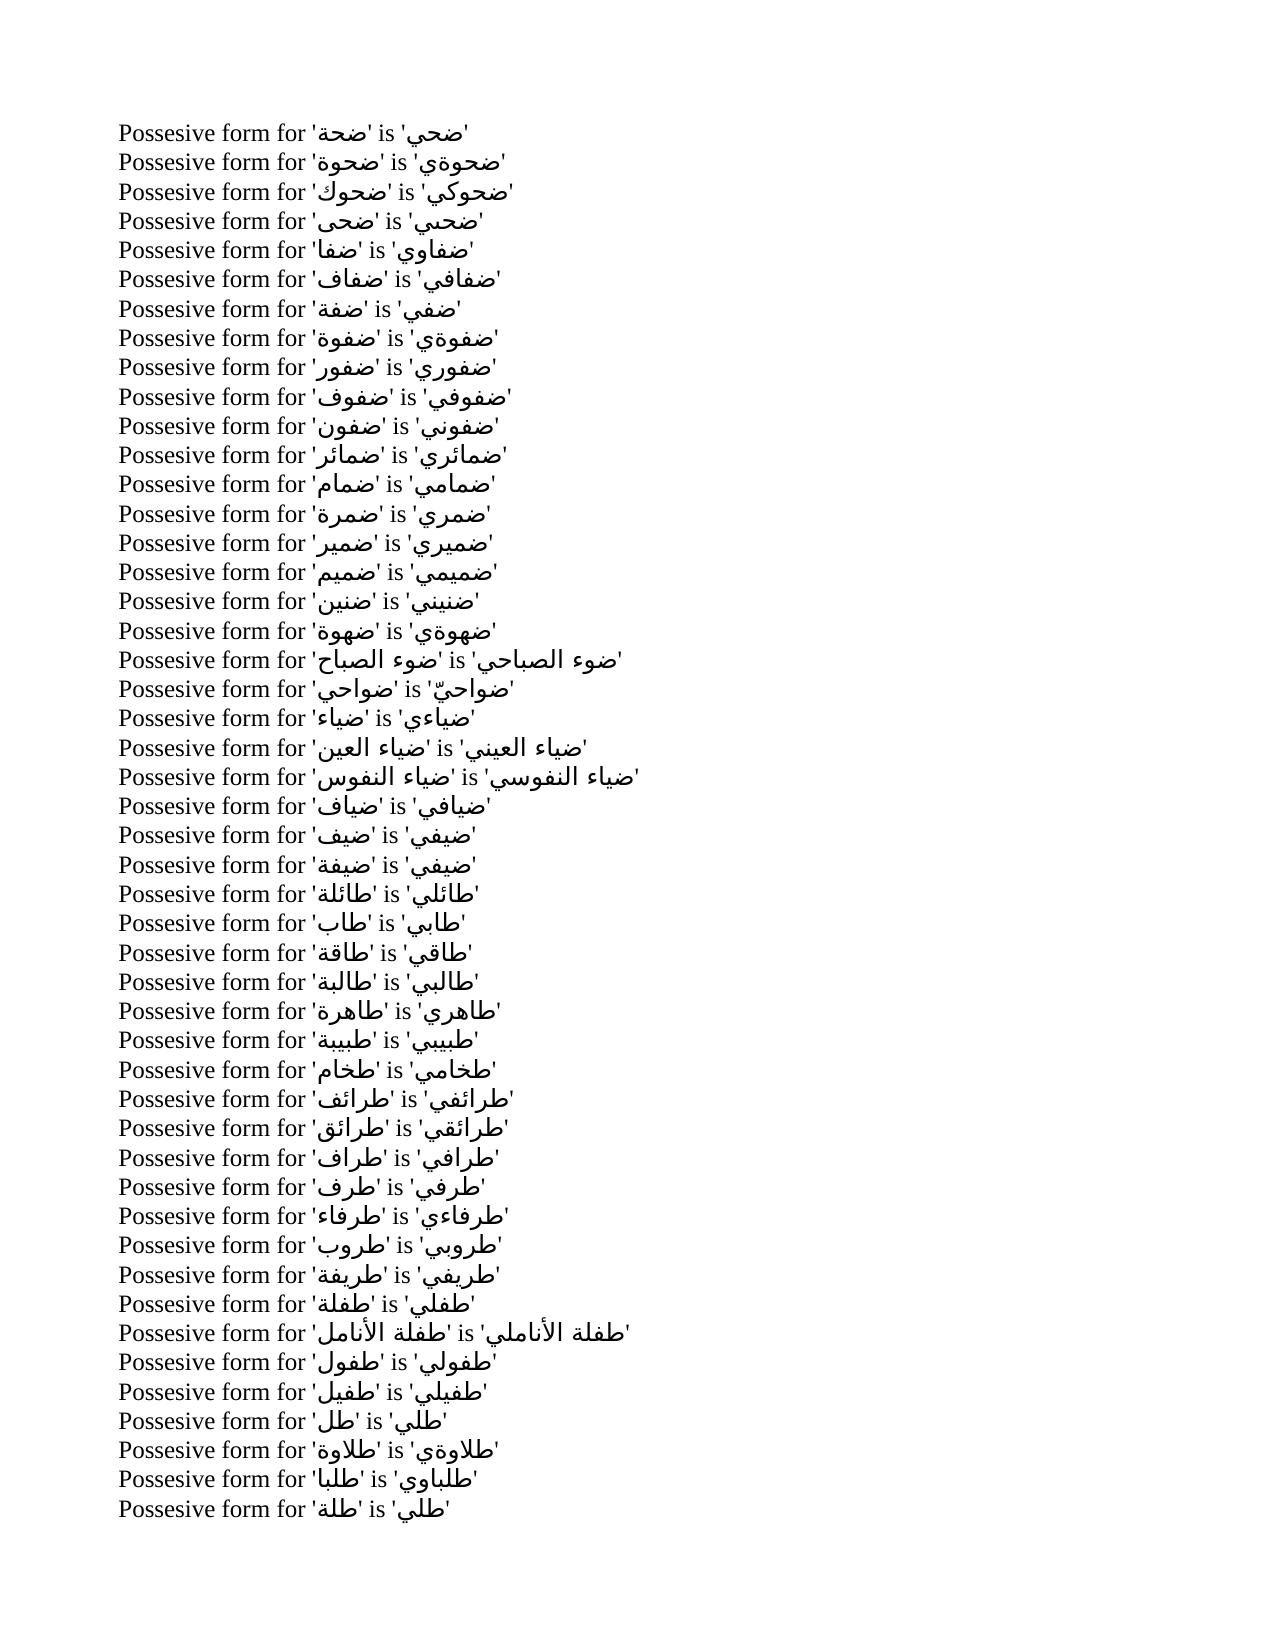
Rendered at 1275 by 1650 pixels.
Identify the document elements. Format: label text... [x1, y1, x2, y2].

text Possesive form for 'ضياء العين' is 'ضياء العيني' [118, 733, 1157, 762]
text Possesive form for 'طرفاء' is 'طرفاءي' [118, 1201, 1157, 1230]
text Possesive form for 'طريفة' is 'طريفي' [118, 1260, 1157, 1289]
text Possesive form for 'ضواحي' is 'ضواحيّ' [118, 674, 1157, 703]
text Possesive form for 'طاقة' is 'طاقي' [118, 938, 1157, 967]
text Possesive form for 'ضنين' is 'ضنيني' [118, 586, 1157, 616]
text Possesive form for 'طرف' is 'طرفي' [118, 1172, 1157, 1201]
text Possesive form for 'طلاوة' is 'طلاوةي' [118, 1435, 1157, 1464]
text Possesive form for 'طلة' is 'طلي' [118, 1494, 1157, 1523]
text Possesive form for 'ضفا' is 'ضفاوي' [118, 235, 1157, 264]
text Possesive form for 'طبيبة' is 'طبيبي' [118, 1026, 1157, 1055]
text Possesive form for 'طفيل' is 'طفيلي' [118, 1377, 1157, 1406]
text Possesive form for 'طاهرة' is 'طاهري' [118, 996, 1157, 1026]
text Possesive form for 'طفلة الأنامل' is 'طفلة الأناملي' [118, 1318, 1157, 1347]
text Possesive form for 'ضحة' is 'ضحي' [118, 118, 1157, 147]
text Possesive form for 'ضهوة' is 'ضهوةي' [118, 616, 1157, 645]
text Possesive form for 'ضيف' is 'ضيفي' [118, 821, 1157, 850]
text Possesive form for 'طلبا' is 'طلباوي' [118, 1464, 1157, 1494]
text Possesive form for 'طائلة' is 'طائلي' [118, 879, 1157, 908]
text Possesive form for 'ضمرة' is 'ضمري' [118, 499, 1157, 528]
text Possesive form for 'ضمير' is 'ضميري' [118, 528, 1157, 557]
text Possesive form for 'طل' is 'طلي' [118, 1406, 1157, 1435]
text Possesive form for 'ضحوك' is 'ضحوكي' [118, 177, 1157, 206]
text Possesive form for 'ضفة' is 'ضفي' [118, 294, 1157, 323]
text Possesive form for 'ضياء' is 'ضياءي' [118, 703, 1157, 733]
text Possesive form for 'ضفوف' is 'ضفوفي' [118, 382, 1157, 411]
text Possesive form for 'ضمائر' is 'ضمائري' [118, 440, 1157, 469]
text Possesive form for 'طالبة' is 'طالبي' [118, 967, 1157, 996]
text Possesive form for 'ضحى' is 'ضحىي' [118, 206, 1157, 235]
text Possesive form for 'ضياء النفوس' is 'ضياء النفوسي' [118, 762, 1157, 791]
text Possesive form for 'ضفور' is 'ضفوري' [118, 352, 1157, 382]
text Possesive form for 'طراف' is 'طرافي' [118, 1143, 1157, 1172]
text Possesive form for 'ضياف' is 'ضيافي' [118, 791, 1157, 821]
text Possesive form for 'ضفون' is 'ضفوني' [118, 411, 1157, 440]
text Possesive form for 'طرائق' is 'طرائقي' [118, 1113, 1157, 1143]
text Possesive form for 'طخام' is 'طخامي' [118, 1055, 1157, 1084]
text Possesive form for 'ضوء الصباح' is 'ضوء الصباحي' [118, 645, 1157, 674]
text Possesive form for 'طرائف' is 'طرائفي' [118, 1084, 1157, 1113]
text Possesive form for 'طفول' is 'طفولي' [118, 1347, 1157, 1377]
text Possesive form for 'طفلة' is 'طفلي' [118, 1289, 1157, 1318]
text Possesive form for 'ضحوة' is 'ضحوةي' [118, 147, 1157, 177]
text Possesive form for 'طروب' is 'طروبي' [118, 1230, 1157, 1260]
text Possesive form for 'ضمام' is 'ضمامي' [118, 469, 1157, 499]
text Possesive form for 'ضفوة' is 'ضفوةي' [118, 323, 1157, 352]
text Possesive form for 'ضيفة' is 'ضيفي' [118, 850, 1157, 879]
text Possesive form for 'ضفاف' is 'ضفافي' [118, 264, 1157, 294]
text Possesive form for 'ضميم' is 'ضميمي' [118, 557, 1157, 586]
text Possesive form for 'طاب' is 'طابي' [118, 908, 1157, 938]
